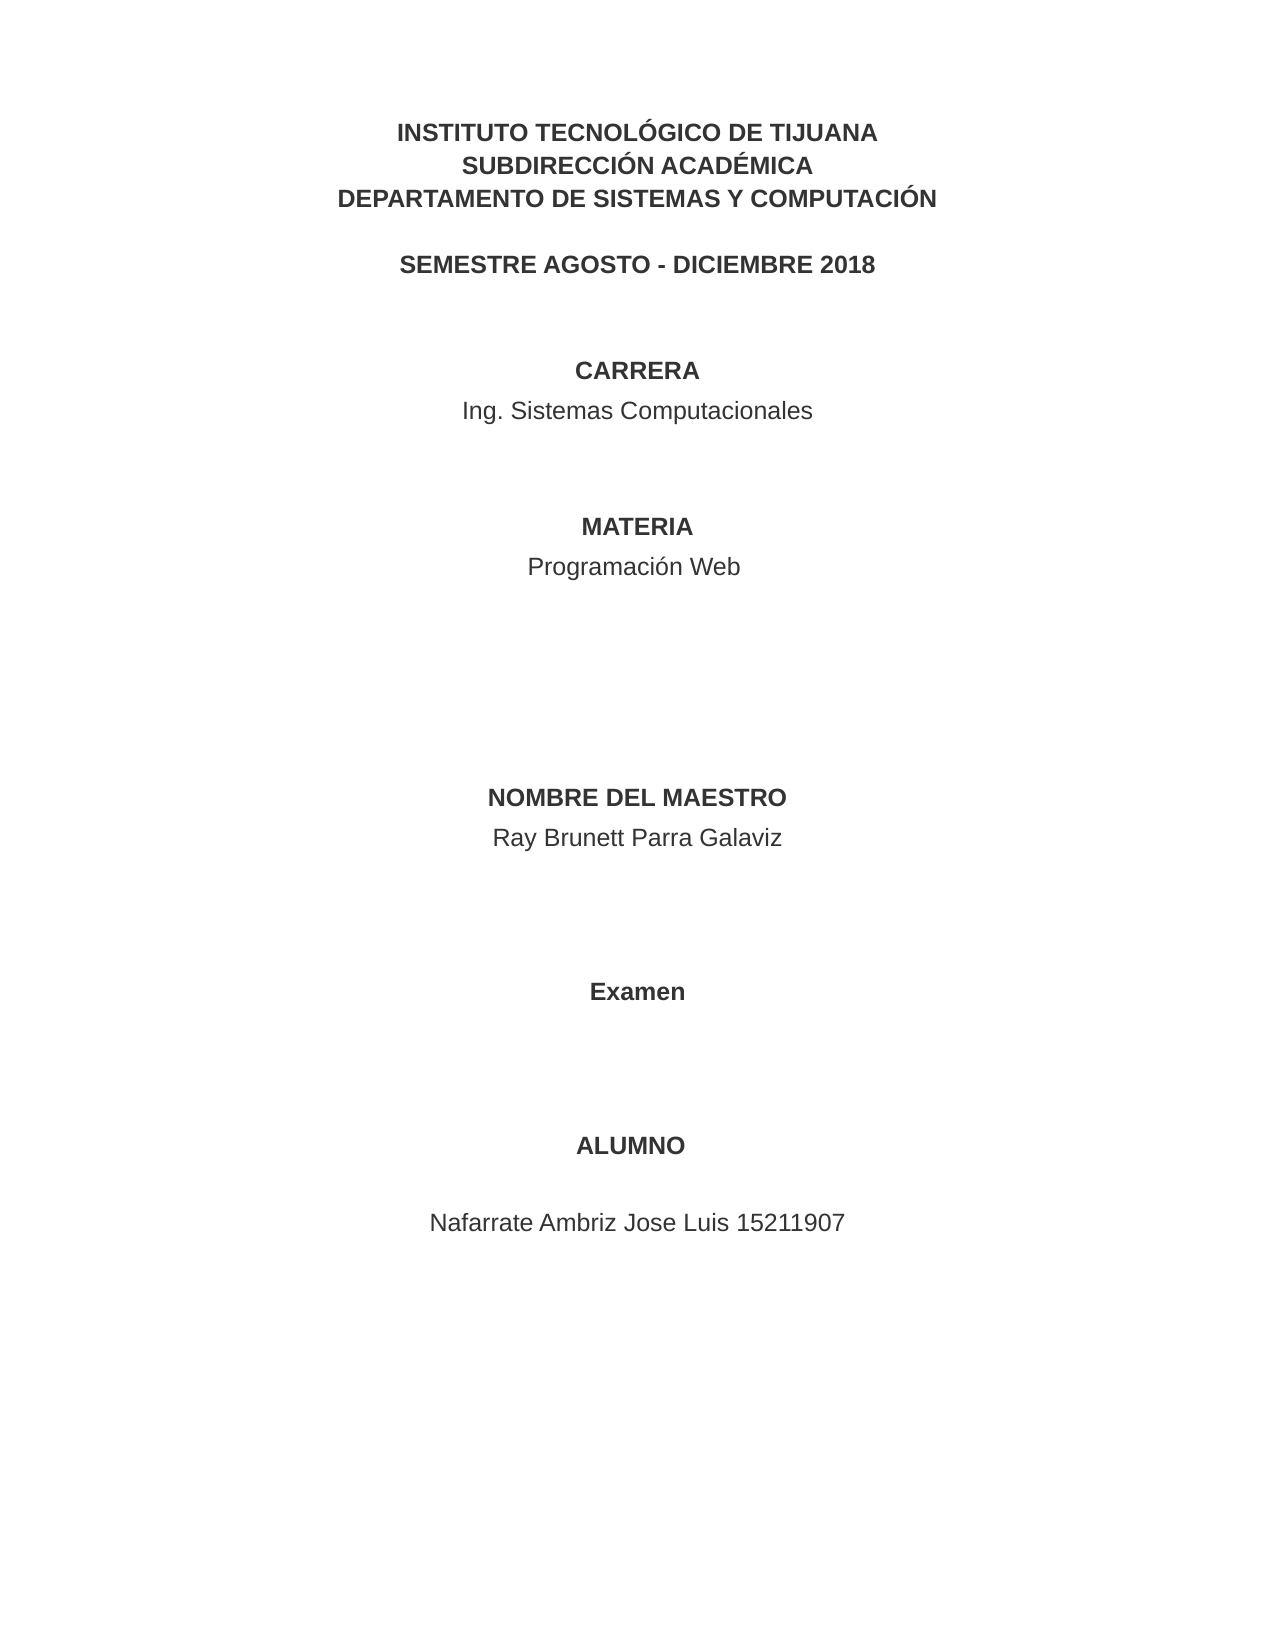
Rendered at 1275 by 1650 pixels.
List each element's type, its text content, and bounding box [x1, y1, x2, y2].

text MATERIA Programación Web [118, 473, 1157, 581]
text Examen [118, 977, 1157, 1006]
text ALUMNO [118, 1131, 1157, 1160]
text INSTITUTO TECNOLÓGICO DE TIJUANA SUBDIRECCIÓN ACADÉMICA DEPARTAMENTO DE SISTEMAS Y COMPUTACIÓN SEMESTRE AGOSTO - DICIEMBRE 2018 [118, 118, 1157, 279]
text Nafarrate Ambriz Jose Luis 15211907 [118, 1208, 1157, 1237]
text CARRERA Ing. Sistemas Computacionales [118, 317, 1157, 424]
text NOMBRE DEL MAESTRO Ray Brunett Parra Galaviz [118, 783, 1157, 852]
